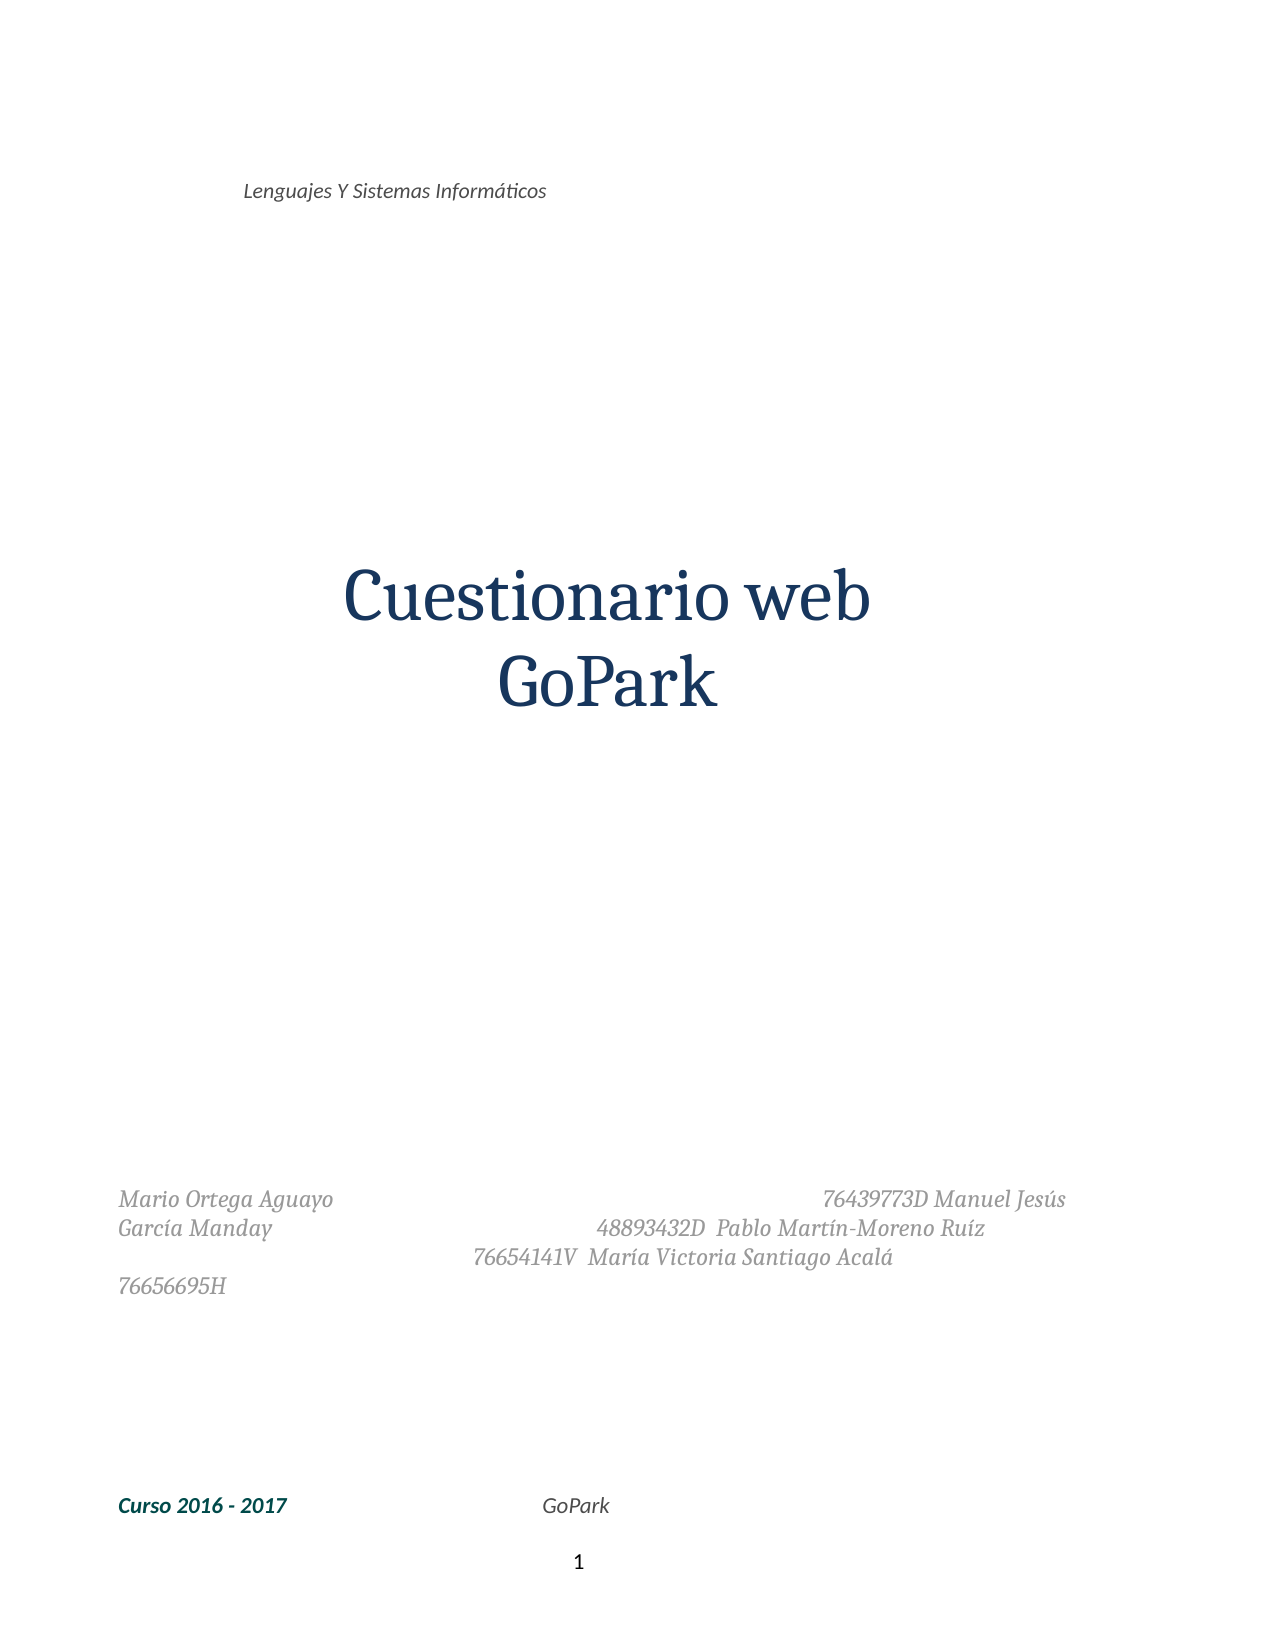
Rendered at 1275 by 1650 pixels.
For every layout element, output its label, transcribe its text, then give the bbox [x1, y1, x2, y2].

title Mario Ortega Aguayo 76439773D Manuel Jesús García Manday 48893432D Pablo Martín-Moreno Ruíz 76654141V María Victoria Santiago Acalá 76656695H [118, 1185, 1098, 1300]
text Cuestionario web [118, 553, 1098, 639]
text GoPark [118, 639, 1098, 725]
